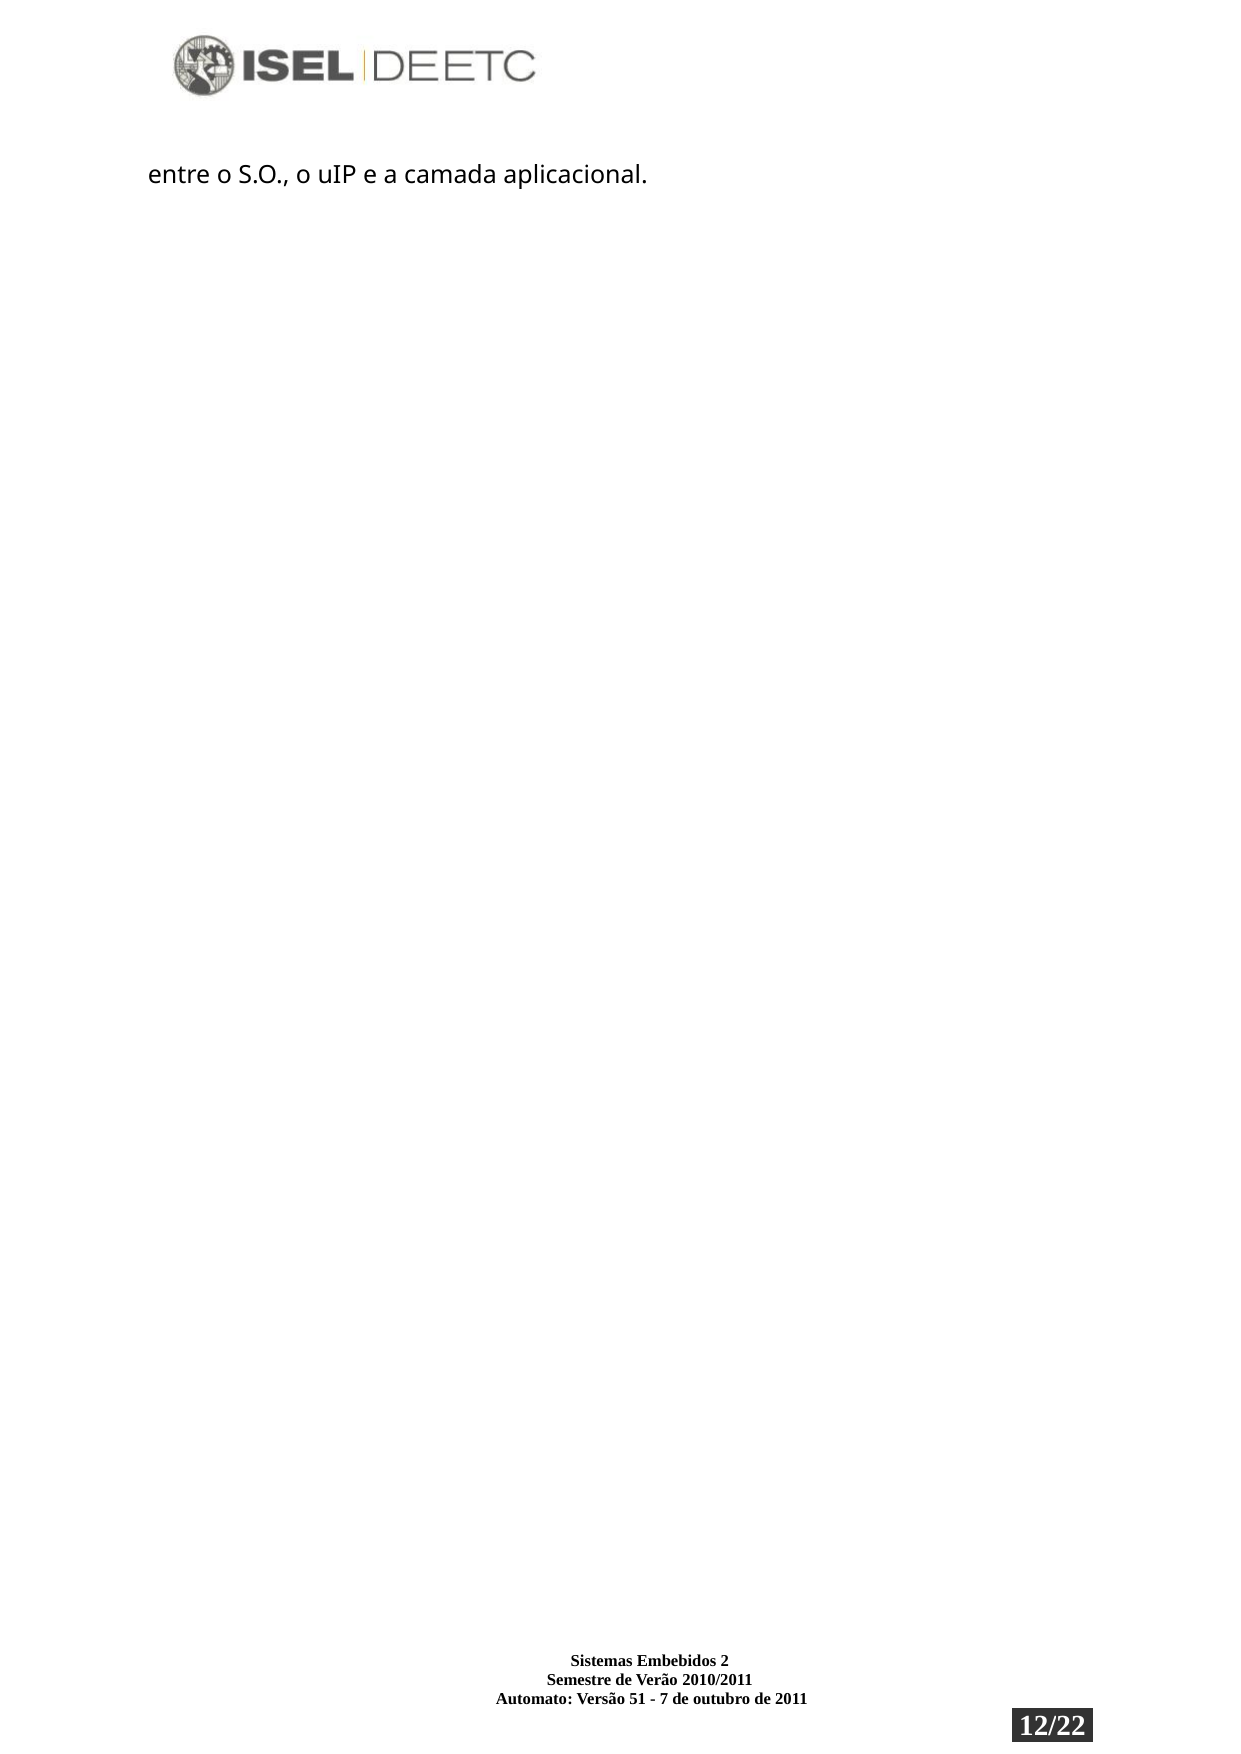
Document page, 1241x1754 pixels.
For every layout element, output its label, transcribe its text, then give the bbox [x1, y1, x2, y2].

picture [164, 20, 566, 121]
text entre o S.O., o uIP e a camada aplicacional. [148, 156, 1093, 190]
